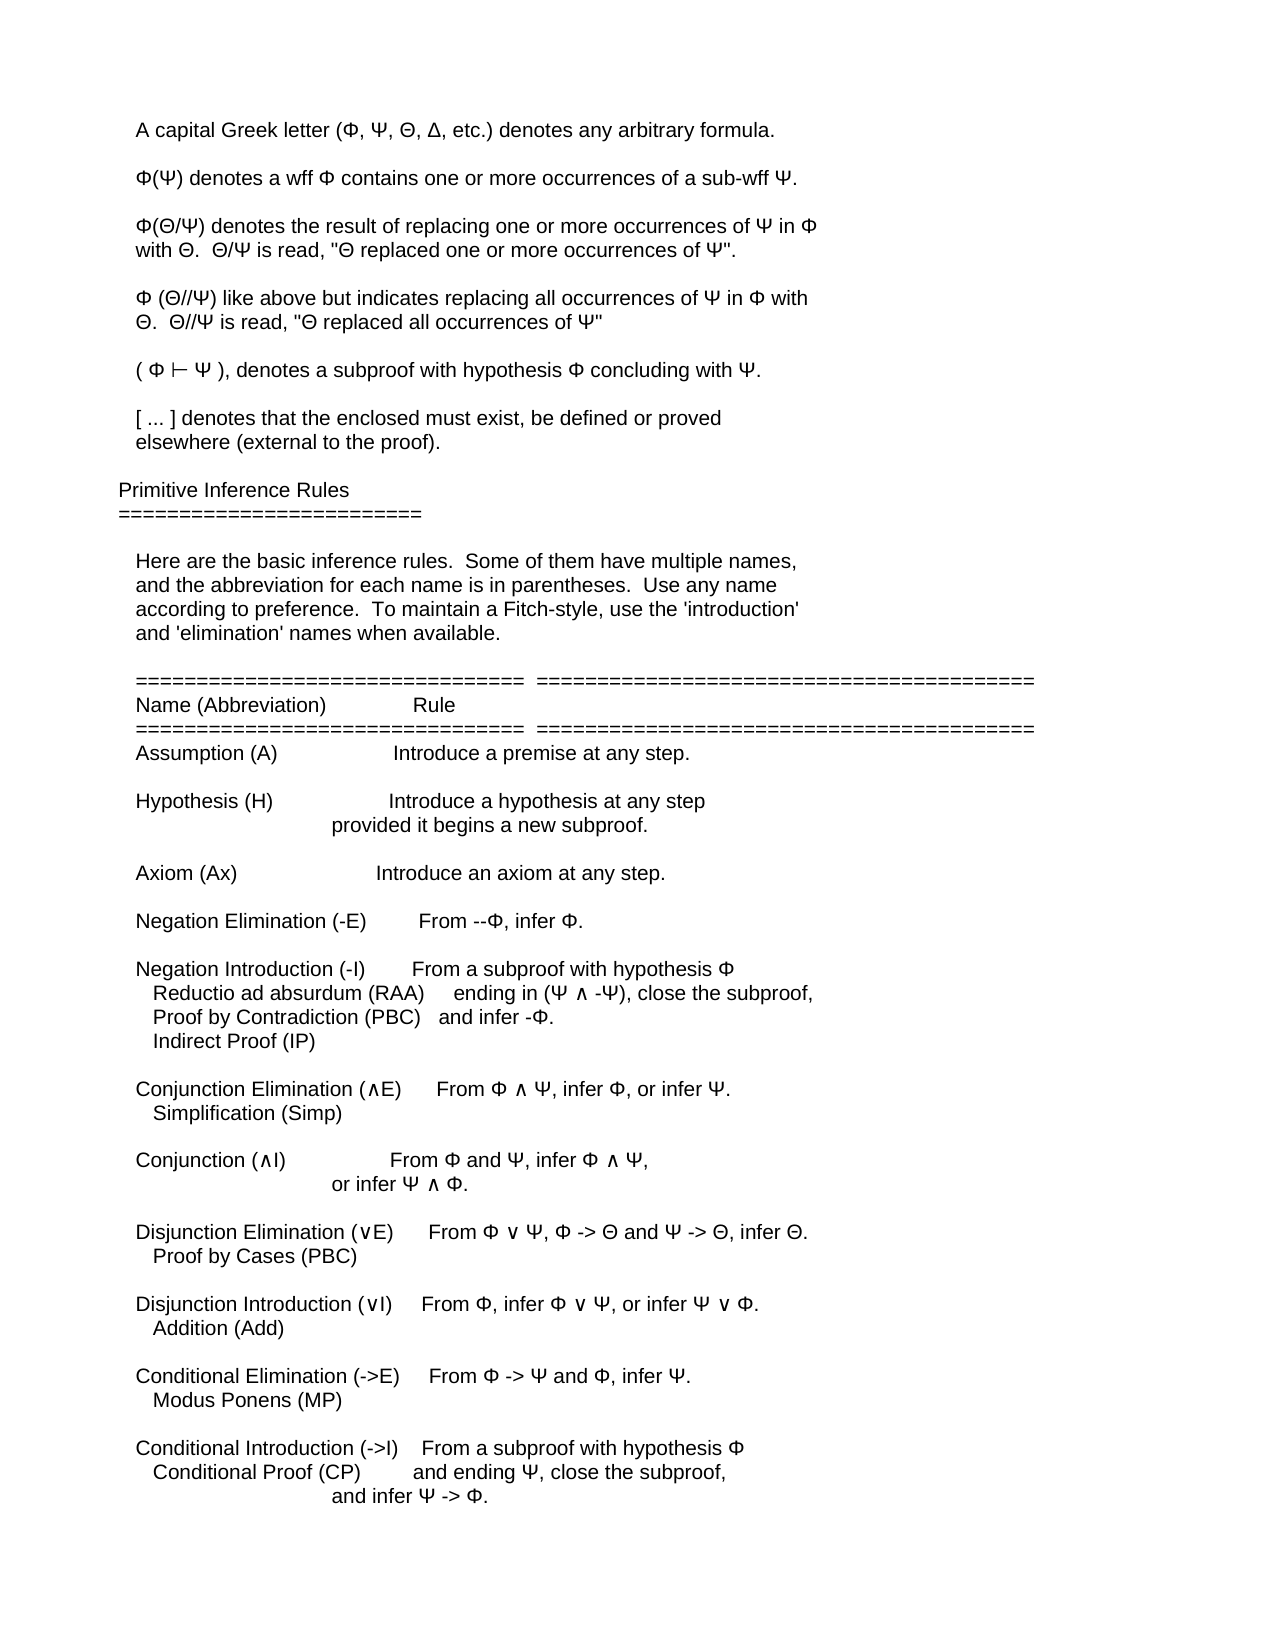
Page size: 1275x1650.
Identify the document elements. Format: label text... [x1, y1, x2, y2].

text Reductio ad absurdum (RAA) ending in (Ψ ∧ -Ψ), close the subproof, [118, 981, 1157, 1004]
text A capital Greek letter (Φ, Ψ, Θ, Δ, etc.) denotes any arbitrary formula. [118, 118, 1157, 142]
text Φ(Θ/Ψ) denotes the result of replacing one or more occurrences of Ψ in Φ [118, 214, 1157, 238]
text ================================ ========================================= [118, 669, 1157, 693]
text Conjunction (∧I) From Φ and Ψ, infer Φ ∧ Ψ, [118, 1148, 1157, 1172]
text and the abbreviation for each name is in parentheses. Use any name [118, 573, 1157, 597]
text or infer Ψ ∧ Φ. [118, 1172, 1157, 1196]
text Disjunction Introduction (∨I) From Φ, infer Φ ∨ Ψ, or infer Ψ ∨ Φ. [118, 1292, 1157, 1316]
text Φ(Ψ) denotes a wff Φ contains one or more occurrences of a sub-wff Ψ. [118, 166, 1157, 190]
text Conditional Elimination (->E) From Φ -> Ψ and Φ, infer Ψ. [118, 1364, 1157, 1388]
text Hypothesis (H) Introduce a hypothesis at any step [118, 789, 1157, 813]
text elsewhere (external to the proof). [118, 429, 1157, 453]
text Conditional Introduction (->I) From a subproof with hypothesis Φ [118, 1436, 1157, 1460]
text Axiom (Ax) Introduce an axiom at any step. [118, 861, 1157, 885]
text Negation Introduction (-I) From a subproof with hypothesis Φ [118, 957, 1157, 981]
text Disjunction Elimination (∨E) From Φ ∨ Ψ, Φ -> Θ and Ψ -> Θ, infer Θ. [118, 1220, 1157, 1244]
text ( Φ ⊢ Ψ ), denotes a subproof with hypothesis Φ concluding with Ψ. [118, 358, 1157, 382]
text Addition (Add) [118, 1316, 1157, 1340]
text Name (Abbreviation) Rule [118, 693, 1157, 717]
text provided it begins a new subproof. [118, 813, 1157, 837]
text Primitive Inference Rules [118, 477, 1157, 501]
text Indirect Proof (IP) [118, 1028, 1157, 1052]
text Modus Ponens (MP) [118, 1388, 1157, 1412]
text Assumption (A) Introduce a premise at any step. [118, 741, 1157, 765]
text and 'elimination' names when available. [118, 621, 1157, 645]
text Conditional Proof (CP) and ending Ψ, close the subproof, [118, 1460, 1157, 1484]
text according to preference. To maintain a Fitch-style, use the 'introduction' [118, 597, 1157, 621]
text Proof by Cases (PBC) [118, 1244, 1157, 1268]
text Negation Elimination (-E) From --Φ, infer Φ. [118, 909, 1157, 933]
text ================================ ========================================= [118, 717, 1157, 741]
text ========================= [118, 501, 1157, 525]
text Simplification (Simp) [118, 1100, 1157, 1124]
text and infer Ψ -> Φ. [118, 1484, 1157, 1508]
text Here are the basic inference rules. Some of them have multiple names, [118, 549, 1157, 573]
text Proof by Contradiction (PBC) and infer -Φ. [118, 1004, 1157, 1028]
text with Θ. Θ/Ψ is read, "Θ replaced one or more occurrences of Ψ". [118, 238, 1157, 262]
text Θ. Θ//Ψ is read, "Θ replaced all occurrences of Ψ" [118, 310, 1157, 334]
text Φ (Θ//Ψ) like above but indicates replacing all occurrences of Ψ in Φ with [118, 286, 1157, 310]
text Conjunction Elimination (∧E) From Φ ∧ Ψ, infer Φ, or infer Ψ. [118, 1076, 1157, 1100]
text [ ... ] denotes that the enclosed must exist, be defined or proved [118, 406, 1157, 429]
